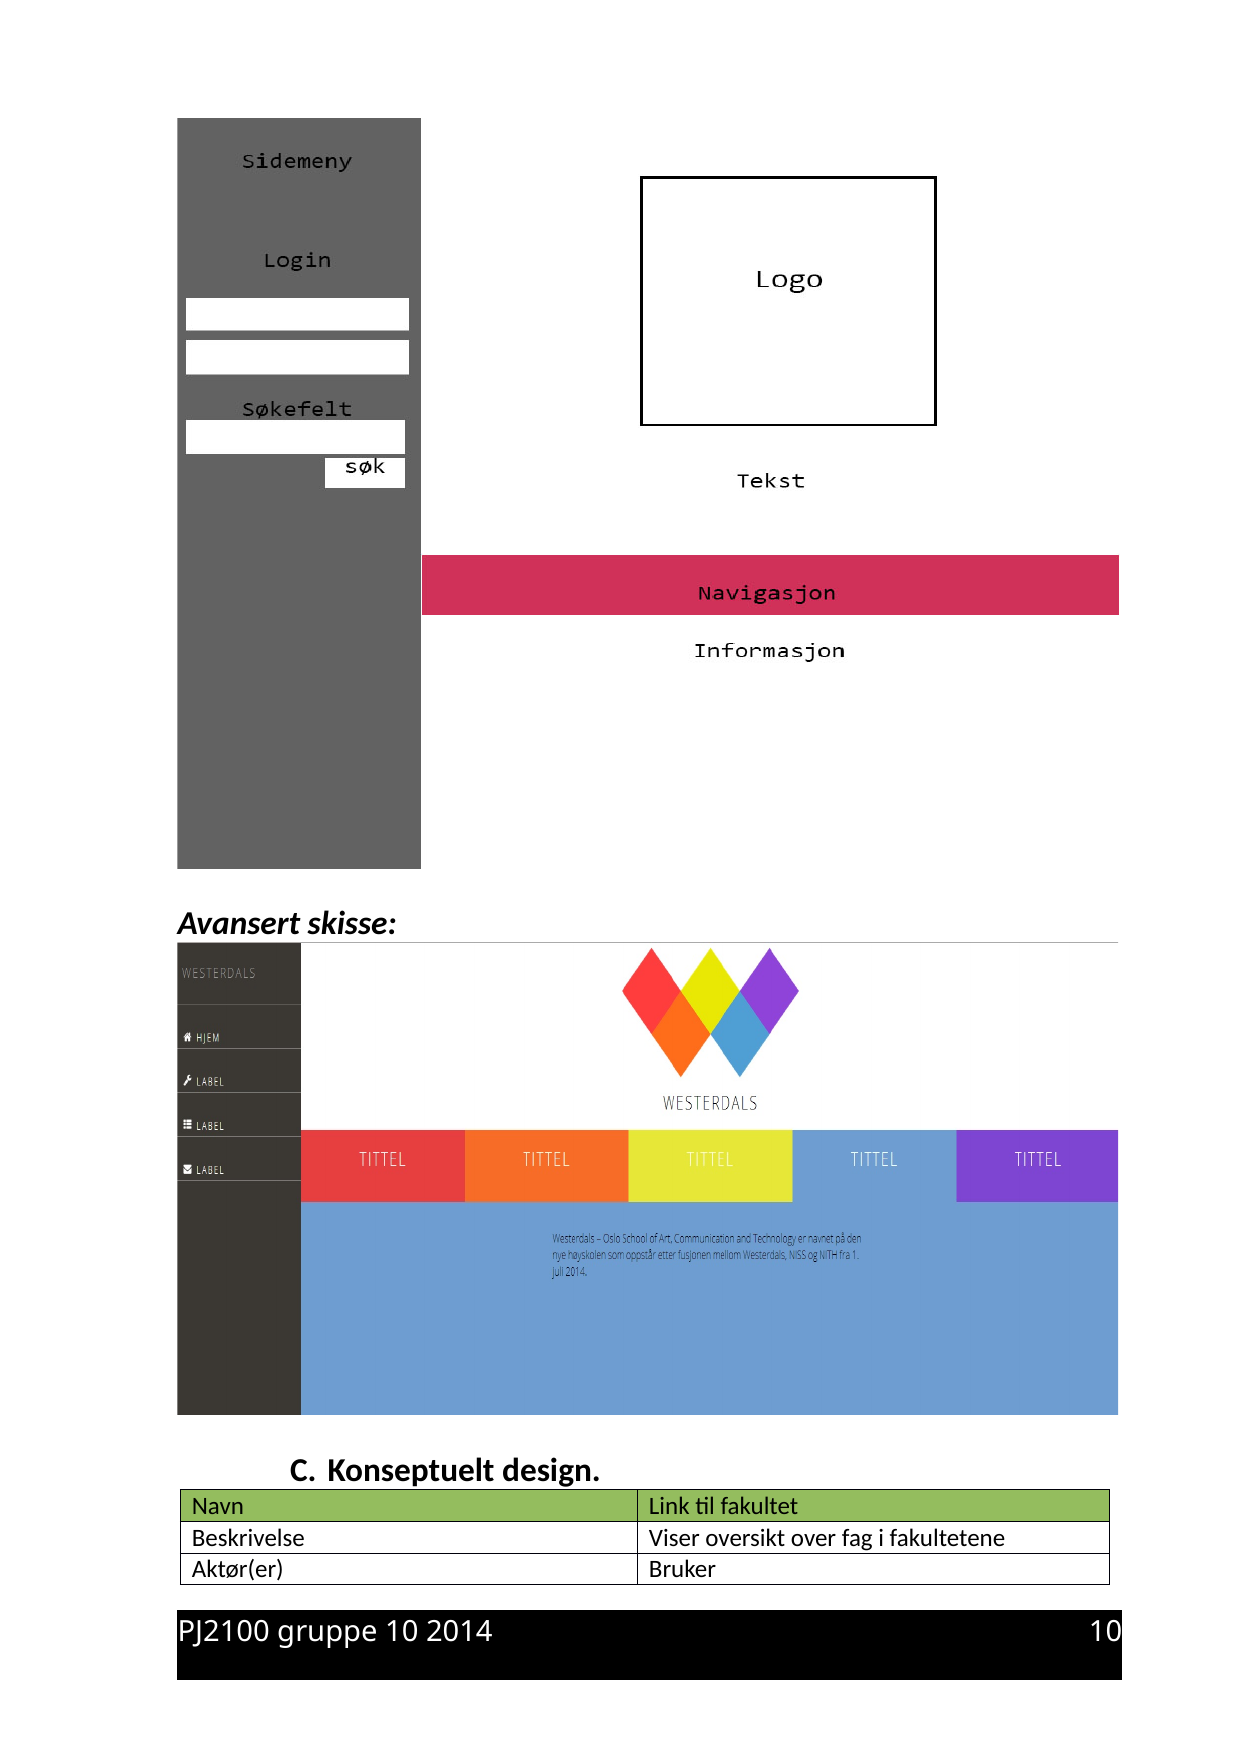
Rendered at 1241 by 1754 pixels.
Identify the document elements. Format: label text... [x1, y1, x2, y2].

picture [177, 118, 1120, 869]
text Avansert skisse: [177, 902, 1122, 943]
picture [177, 942, 1119, 1415]
table_cell Bruker [638, 1554, 1109, 1584]
table_cell Aktør(er) [181, 1554, 637, 1584]
table_cell Beskrivelse [181, 1522, 637, 1552]
table_cell Viser oversikt over fag i fakultetene [638, 1522, 1109, 1552]
list Konseptuelt design. [290, 1448, 1122, 1489]
table_header Link til fakultet [638, 1490, 1109, 1521]
table_header Navn [181, 1490, 637, 1521]
